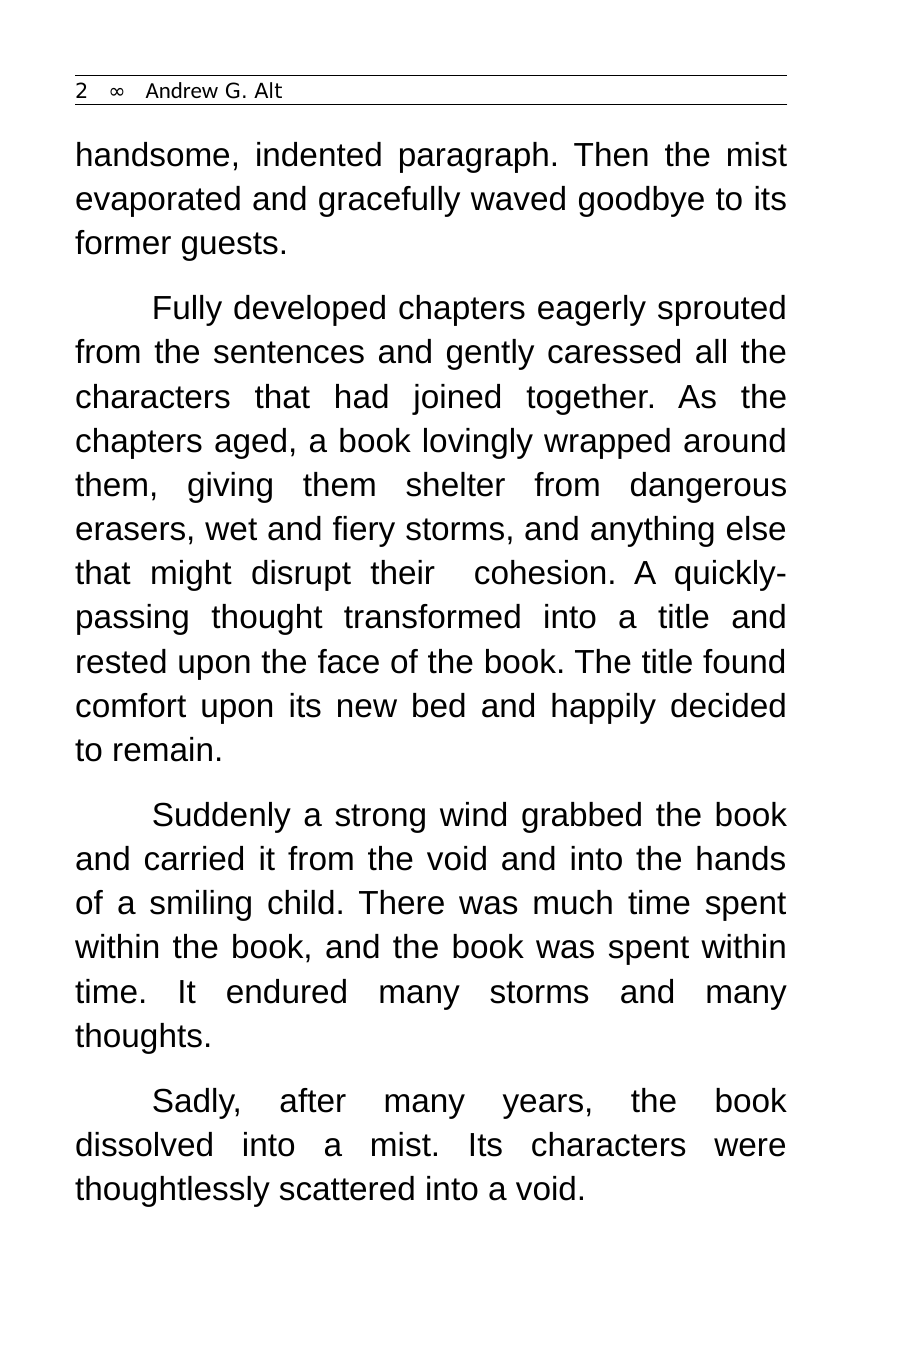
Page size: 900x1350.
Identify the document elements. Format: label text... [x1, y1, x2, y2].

text Sadly, after many years, the book dissolved into a mist. Its characters were thoughtlessly scattered into a void. [75, 1081, 787, 1208]
text handsome, indented paragraph. Then the mist evaporated and gracefully waved goodbye to its former guests. [75, 135, 787, 262]
text Fully developed chapters eagerly sprouted from the sentences and gently caressed all the characters that had joined together. As the chapters aged, a book lovingly wrapped around them, giving them shelter from dangerous erasers, wet and fiery storms, and anything else that might disrupt their cohesion. A quickly-passing thought transformed into a title and rested upon the face of the book. The title found comfort upon its new bed and happily decided to remain. [75, 288, 787, 768]
text Suddenly a strong wind grabbed the book and carried it from the void and into the hands of a smiling child. There was much time spent within the book, and the book was spent within time. It endured many storms and many thoughts. [75, 795, 787, 1054]
